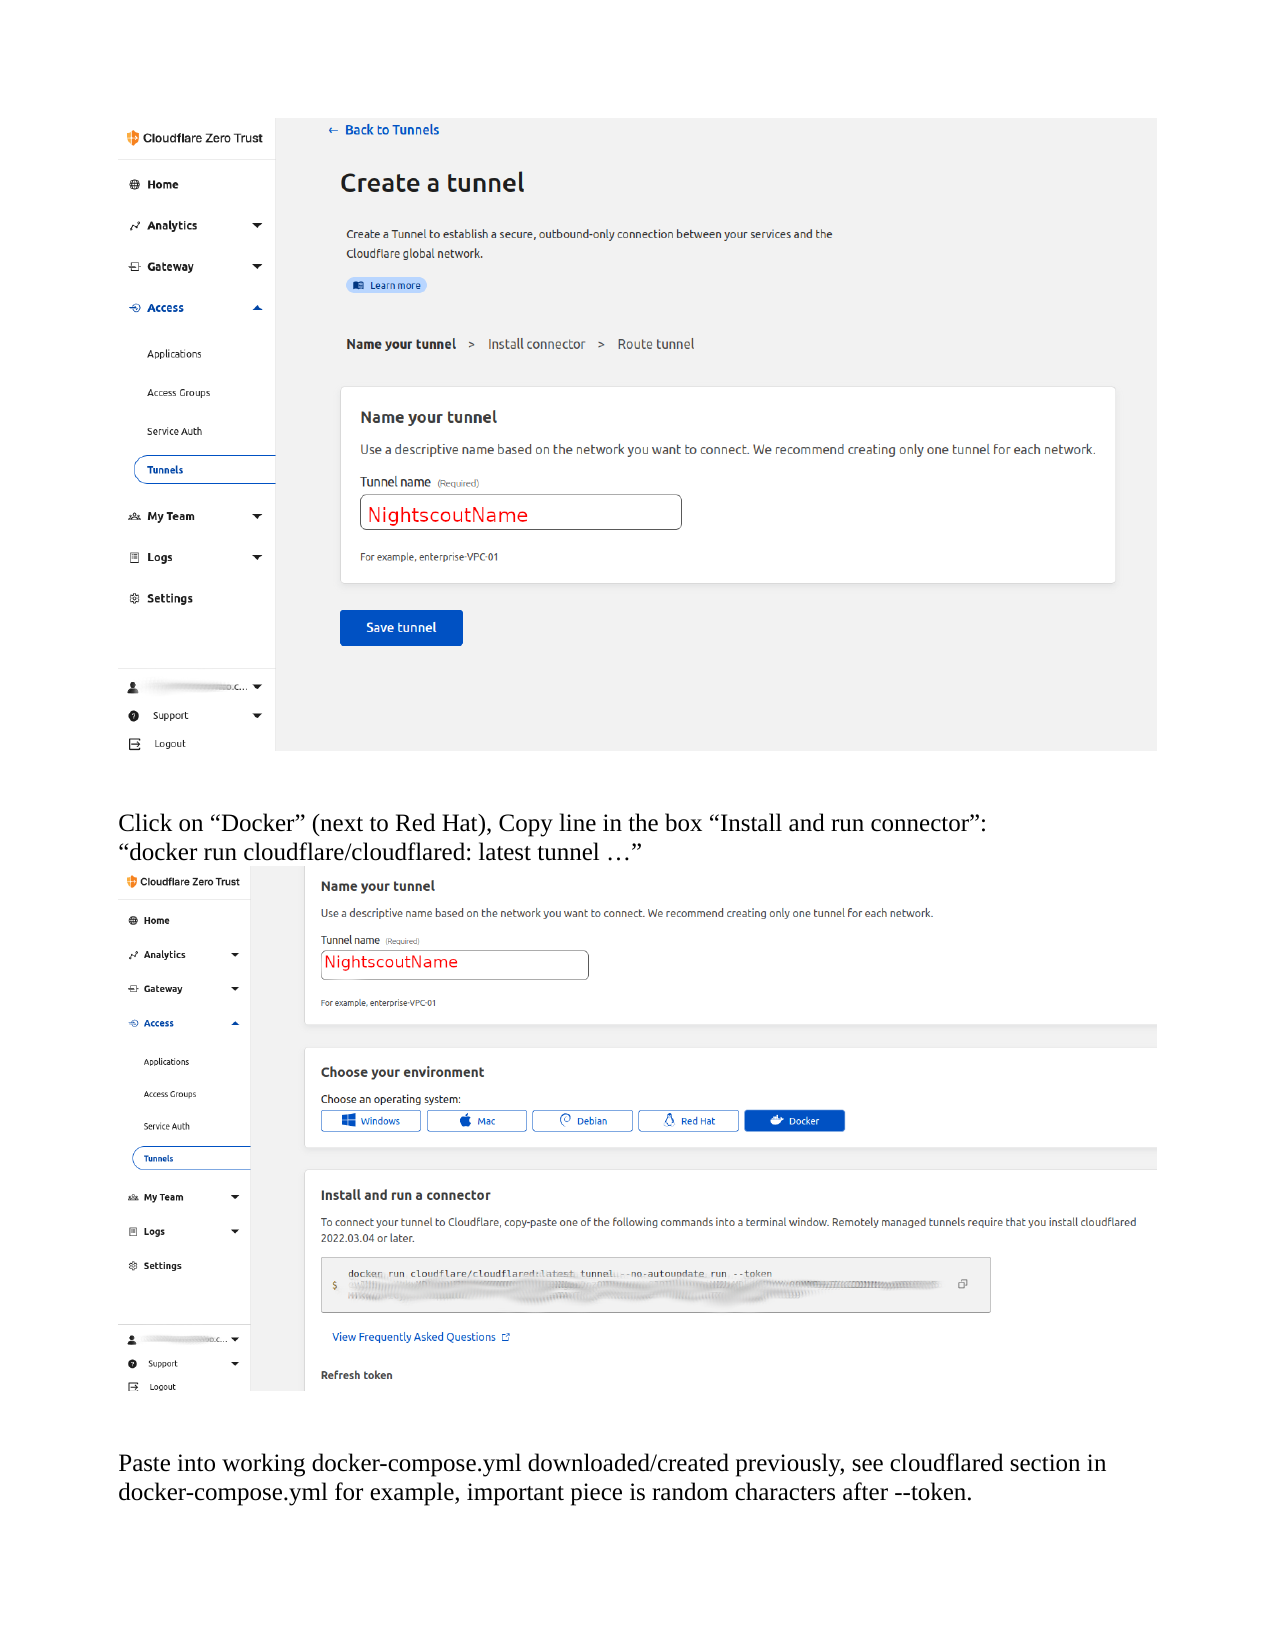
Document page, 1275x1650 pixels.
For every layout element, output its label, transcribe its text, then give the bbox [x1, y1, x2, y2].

text Click on “Docker” (next to Red Hat), Copy line in the box “Install and run connector”: [118, 808, 1157, 837]
picture [118, 866, 1157, 1391]
picture [118, 118, 1157, 751]
text “docker run cloudflare/cloudflared: latest tunnel …” [118, 837, 1157, 866]
text Paste into working docker-compose.yml downloaded/created previously, see cloudflared section in docker-compose.yml for example, important piece is random characters after --token. [118, 1448, 1157, 1506]
